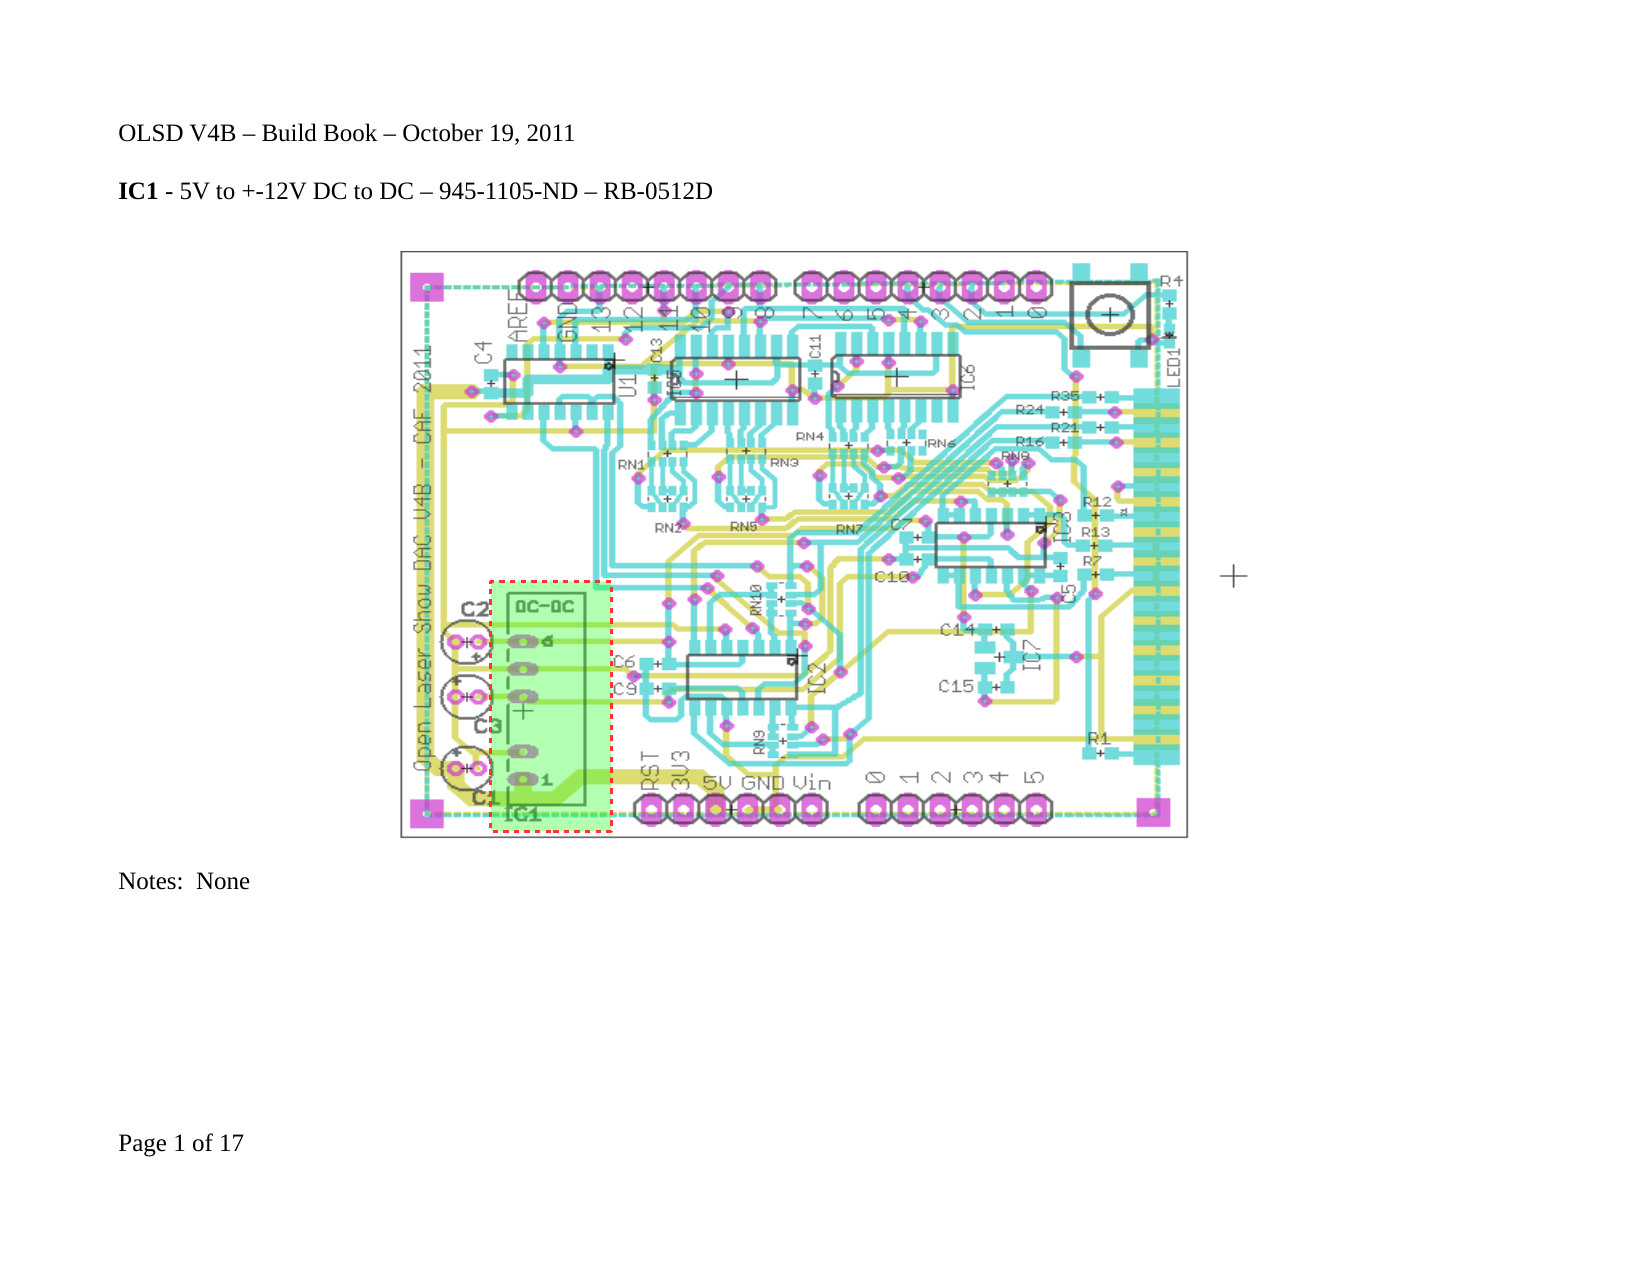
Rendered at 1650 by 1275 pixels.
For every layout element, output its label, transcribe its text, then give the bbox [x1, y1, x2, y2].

text IC1 - 5V to +-12V DC to DC – 945-1105-ND – RB-0512D [118, 176, 1532, 205]
picture [319, 251, 1331, 867]
text Notes: None [118, 234, 1532, 895]
